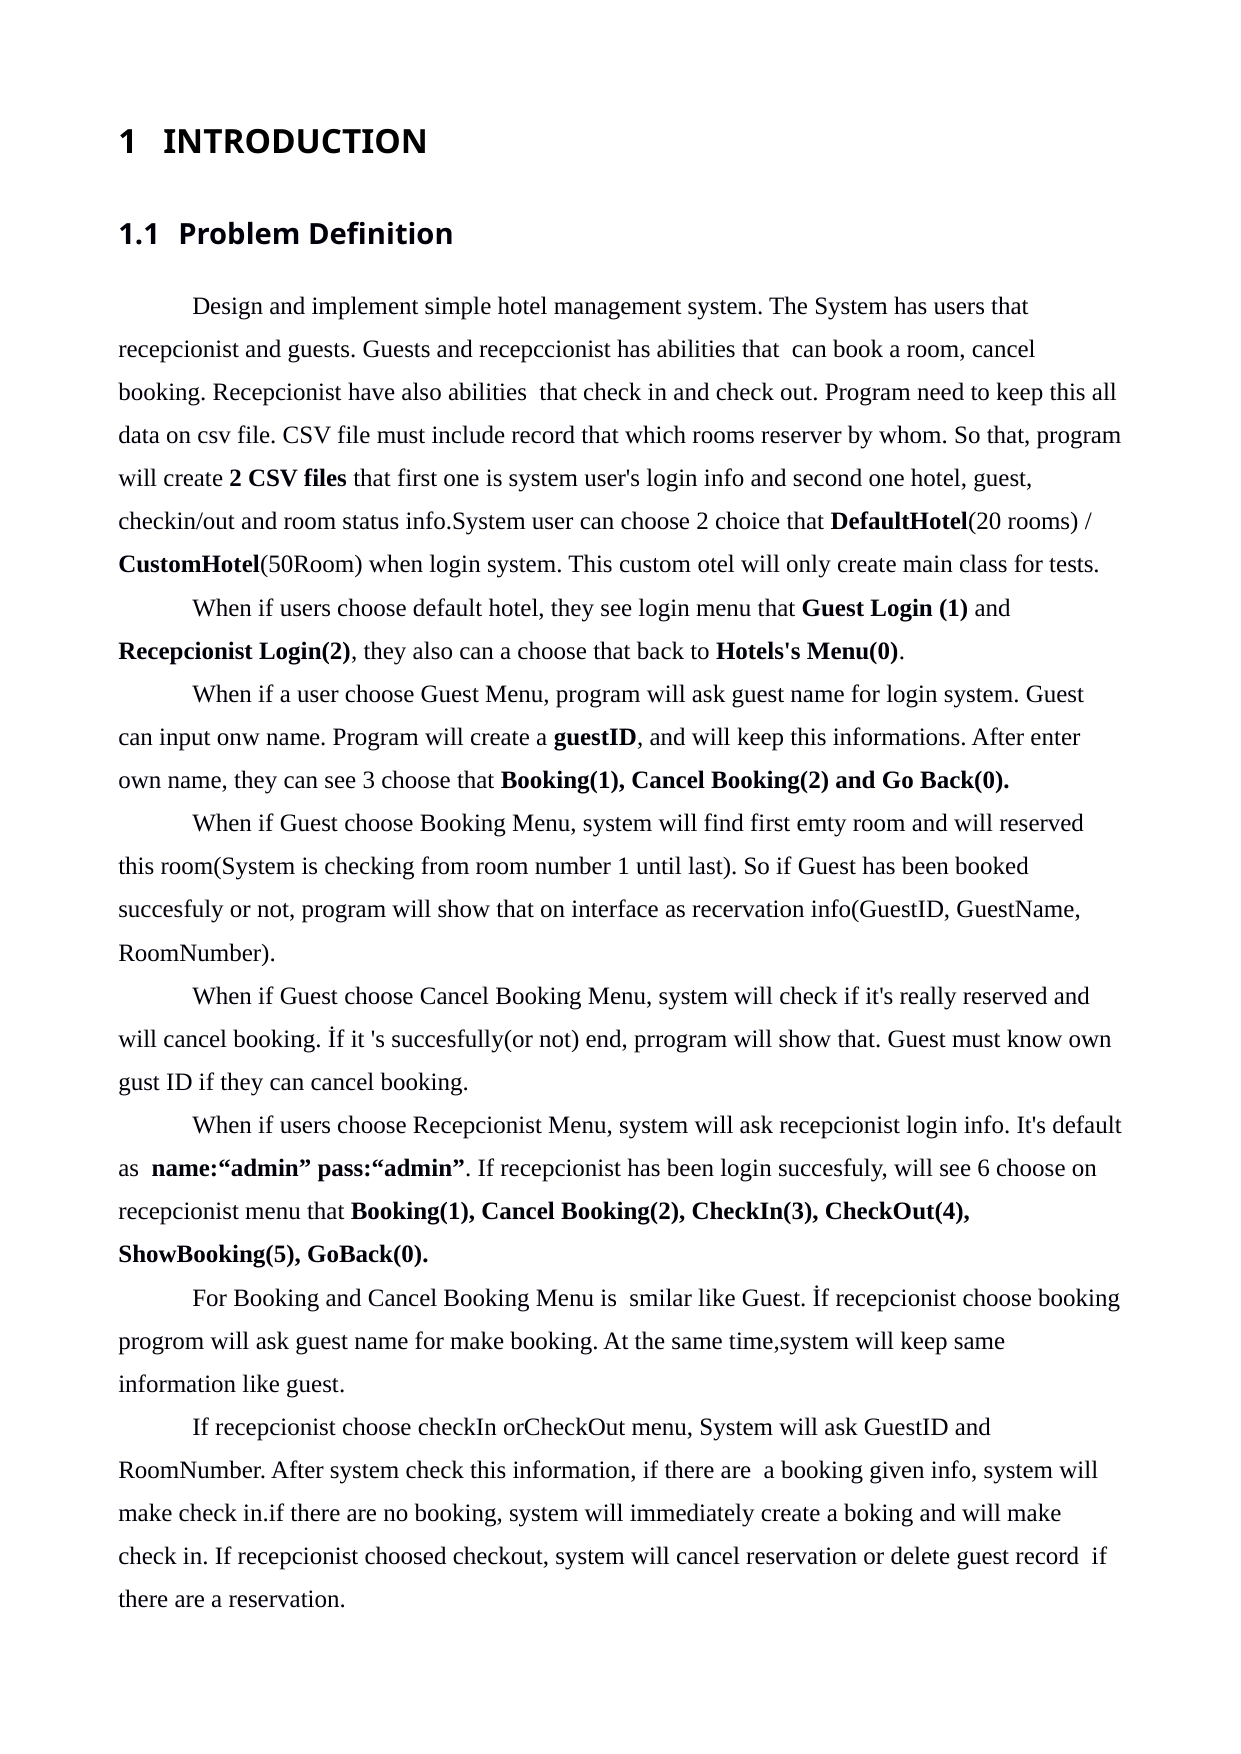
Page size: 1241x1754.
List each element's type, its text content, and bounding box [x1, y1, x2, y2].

subtitle Problem Definition [118, 213, 1122, 253]
text When if users choose Recepcionist Menu, system will ask recepcionist login info. It's default as name:“admin” pass:“admin”. If recepcionist has been login succesfuly, will see 6 choose on recepcionist menu that Booking(1), Cancel Booking(2), CheckIn(3), CheckOut(4), ShowBooking(5), GoBack(0). [118, 1110, 1122, 1268]
text For Booking and Cancel Booking Menu is smilar like Guest. İf recepcionist choose booking progrom will ask guest name for make booking. At the same time,system will keep same information like guest. [118, 1283, 1122, 1398]
text When if users choose default hotel, they see login menu that Guest Login (1) and Recepcionist Login(2), they also can a choose that back to Hotels's Menu(0). [118, 593, 1122, 664]
subtitle INTRODUCTION [118, 118, 1122, 163]
text When if Guest choose Cancel Booking Menu, system will check if it's really reserved and will cancel booking. İf it 's succesfully(or not) end, prrogram will show that. Guest must know own gust ID if they can cancel booking. [118, 981, 1122, 1096]
text If recepcionist choose checkIn orCheckOut menu, System will ask GuestID and RoomNumber. After system check this information, if there are a booking given info, system will make check in.if there are no booking, system will immediately create a boking and will make check in. If recepcionist choosed checkout, system will cancel reservation or delete guest record if there are a reservation. [118, 1412, 1122, 1613]
text Design and implement simple hotel management system. The System has users that recepcionist and guests. Guests and recepccionist has abilities that can book a room, cancel booking. Recepcionist have also abilities that check in and check out. Program need to keep this all data on csv file. CSV file must include record that which rooms reserver by whom. So that, program will create 2 CSV files that first one is system user's login info and second one hotel, guest, checkin/out and room status info.System user can choose 2 choice that DefaultHotel(20 rooms) / CustomHotel(50Room) when login system. This custom otel will only create main class for tests. [118, 291, 1122, 578]
text When if a user choose Guest Menu, program will ask guest name for login system. Guest can input onw name. Program will create a guestID, and will keep this informations. After enter own name, they can see 3 choose that Booking(1), Cancel Booking(2) and Go Back(0). [118, 679, 1122, 794]
text When if Guest choose Booking Menu, system will find first emty room and will reserved this room(System is checking from room number 1 until last). So if Guest has been booked succesfuly or not, program will show that on interface as recervation info(GuestID, GuestName, RoomNumber). [118, 808, 1122, 966]
